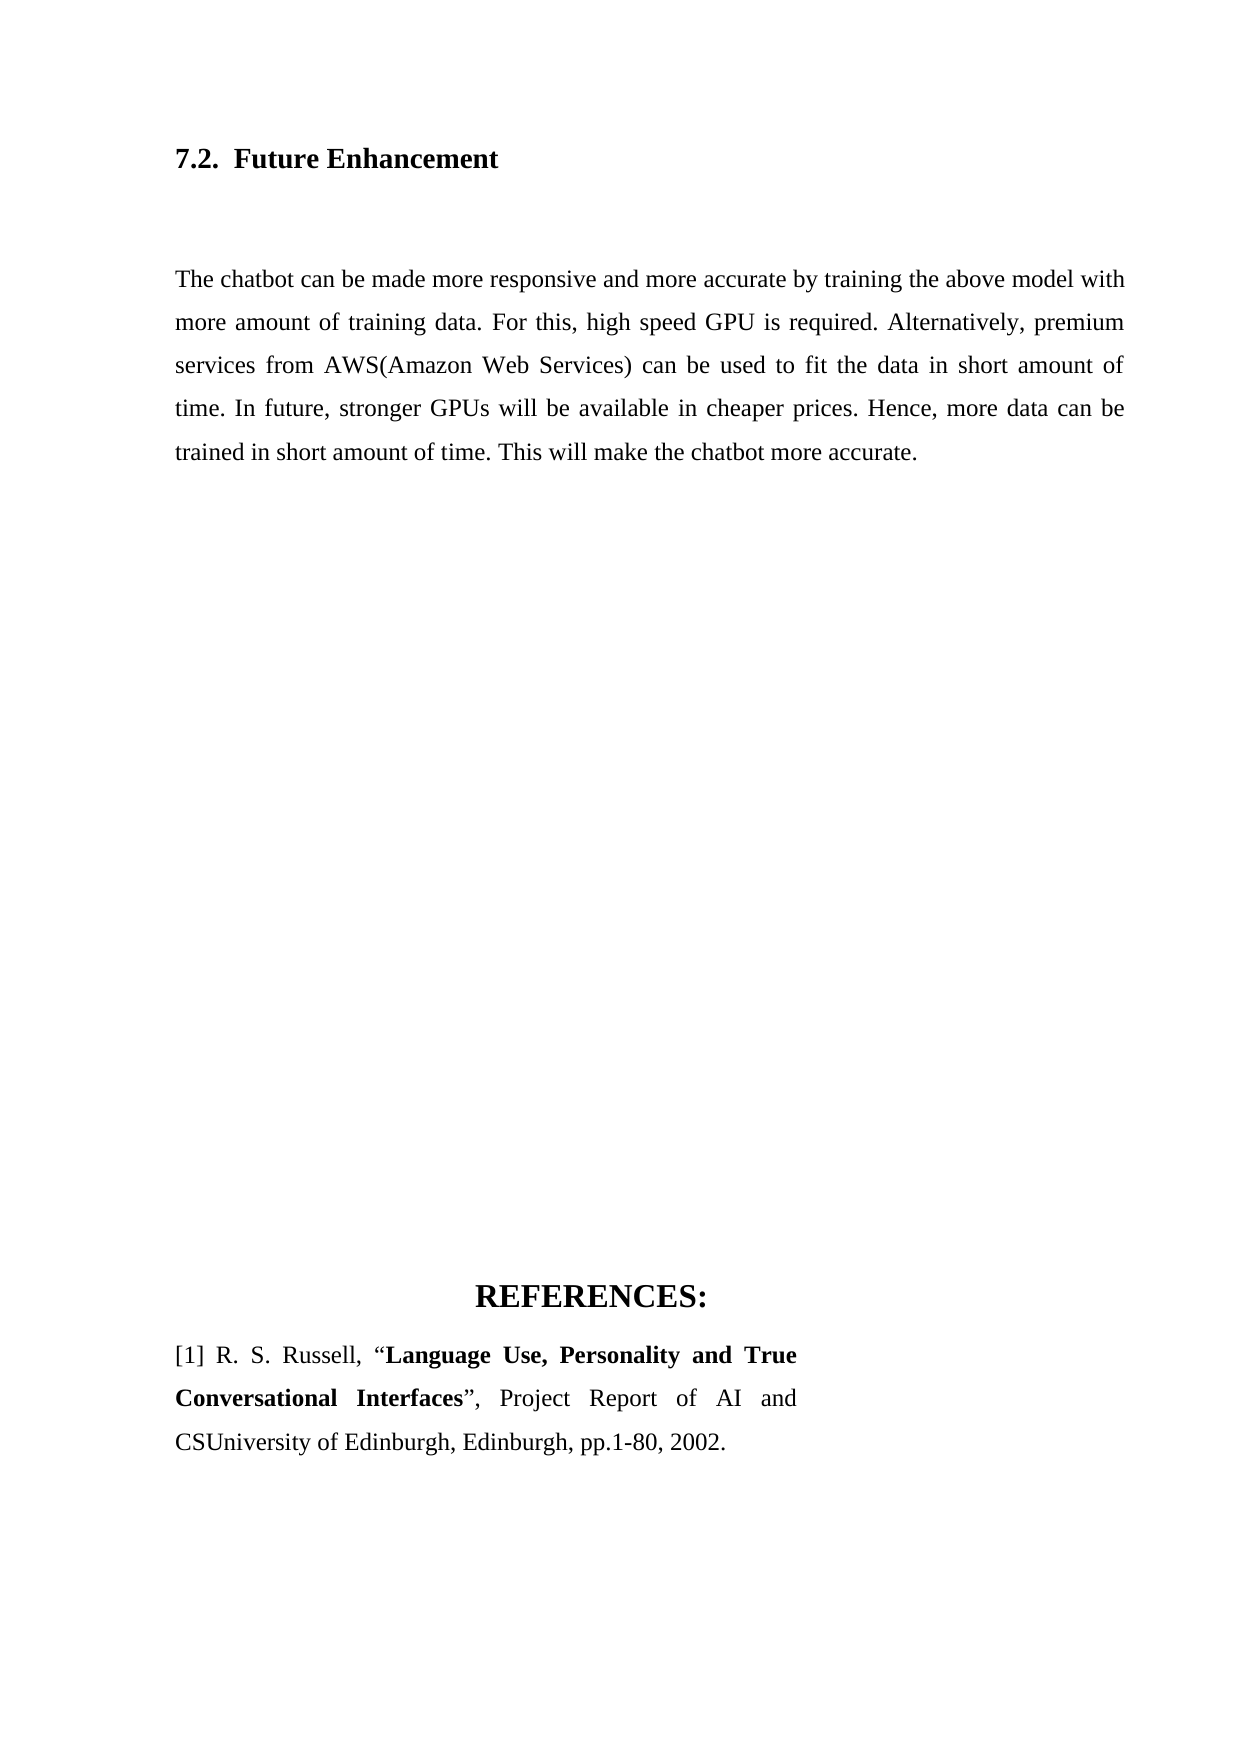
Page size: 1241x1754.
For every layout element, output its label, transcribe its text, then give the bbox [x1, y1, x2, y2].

text The chatbot can be made more responsive and more accurate by training the above model with more amount of training data. For this, high speed GPU is required. Alternatively, premium services from AWS(Amazon Web Services) can be used to fit the data in short amount of time. In future, stronger GPUs will be available in cheaper prices. Hence, more data can be trained in short amount of time. This will make the chatbot more accurate. [175, 264, 1126, 465]
text 7.2. Future Enhancement [175, 142, 1126, 175]
text [1] R. S. Russell, “Language Use, Personality and True Conversational Interfaces”, Project Report of AI and CSUniversity of Edinburgh, Edinburgh, pp.1-80, 2002. [175, 1340, 797, 1455]
text REFERENCES: [400, 1276, 797, 1315]
